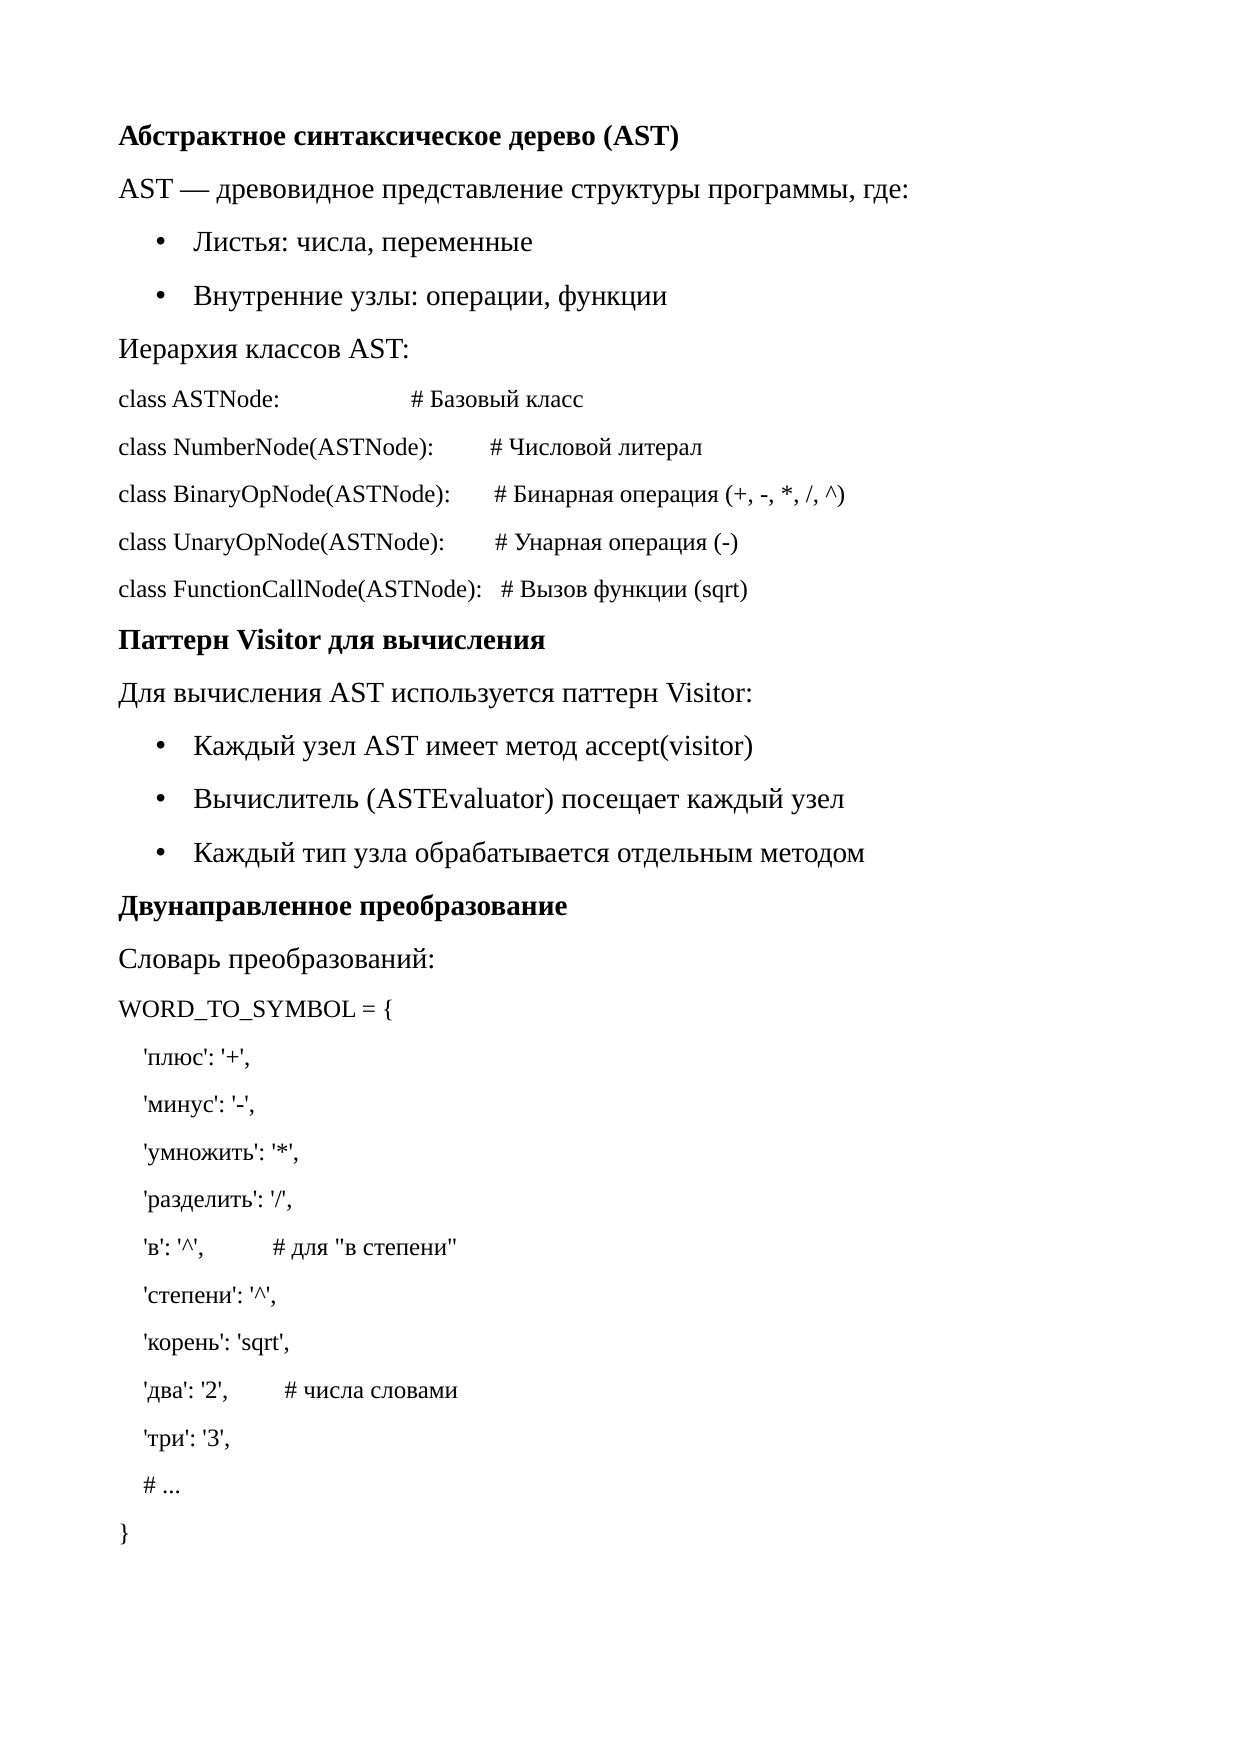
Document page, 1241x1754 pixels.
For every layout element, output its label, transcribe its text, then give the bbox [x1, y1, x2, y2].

text Двунаправленное преобразование [118, 888, 1122, 921]
list Вычислитель (ASTEvaluator) посещает каждый узел [156, 781, 1122, 815]
text class UnaryOpNode(ASTNode): # Унарная операция (-) [118, 527, 1122, 556]
text 'в': '^', # для "в степени" [118, 1232, 1122, 1261]
text Словарь преобразований: [118, 941, 1122, 974]
text 'минус': '-', [118, 1089, 1122, 1118]
text class ASTNode: # Базовый класс [118, 384, 1122, 413]
list Каждый тип узла обрабатывается отдельным методом [156, 835, 1122, 868]
text Паттерн Visitor для вычисления [118, 622, 1122, 656]
list Листья: числа, переменные [156, 224, 1122, 258]
list Каждый узел AST имеет метод accept(visitor) [156, 728, 1122, 762]
text 'корень': 'sqrt', [118, 1327, 1122, 1356]
text 'степени': '^', [118, 1280, 1122, 1308]
text Абстрактное синтаксическое дерево (AST) [118, 118, 1122, 152]
text 'три': '3', [118, 1423, 1122, 1451]
list Внутренние узлы: операции, функции [156, 278, 1122, 311]
text 'умножить': '*', [118, 1137, 1122, 1166]
text 'два': '2', # числа словами [118, 1375, 1122, 1404]
text Иерархия классов AST: [118, 331, 1122, 364]
text class BinaryOpNode(ASTNode): # Бинарная операция (+, -, *, /, ^) [118, 479, 1122, 508]
text WORD_TO_SYMBOL = { [118, 994, 1122, 1023]
text 'плюс': '+', [118, 1042, 1122, 1071]
text 'разделить': '/', [118, 1184, 1122, 1213]
text } [118, 1518, 1122, 1547]
text Для вычисления AST используется паттерн Visitor: [118, 675, 1122, 709]
text # ... [118, 1470, 1122, 1499]
text class FunctionCallNode(ASTNode): # Вызов функции (sqrt) [118, 574, 1122, 603]
text AST — древовидное представление структуры программы, где: [118, 171, 1122, 205]
text class NumberNode(ASTNode): # Числовой литерал [118, 432, 1122, 460]
